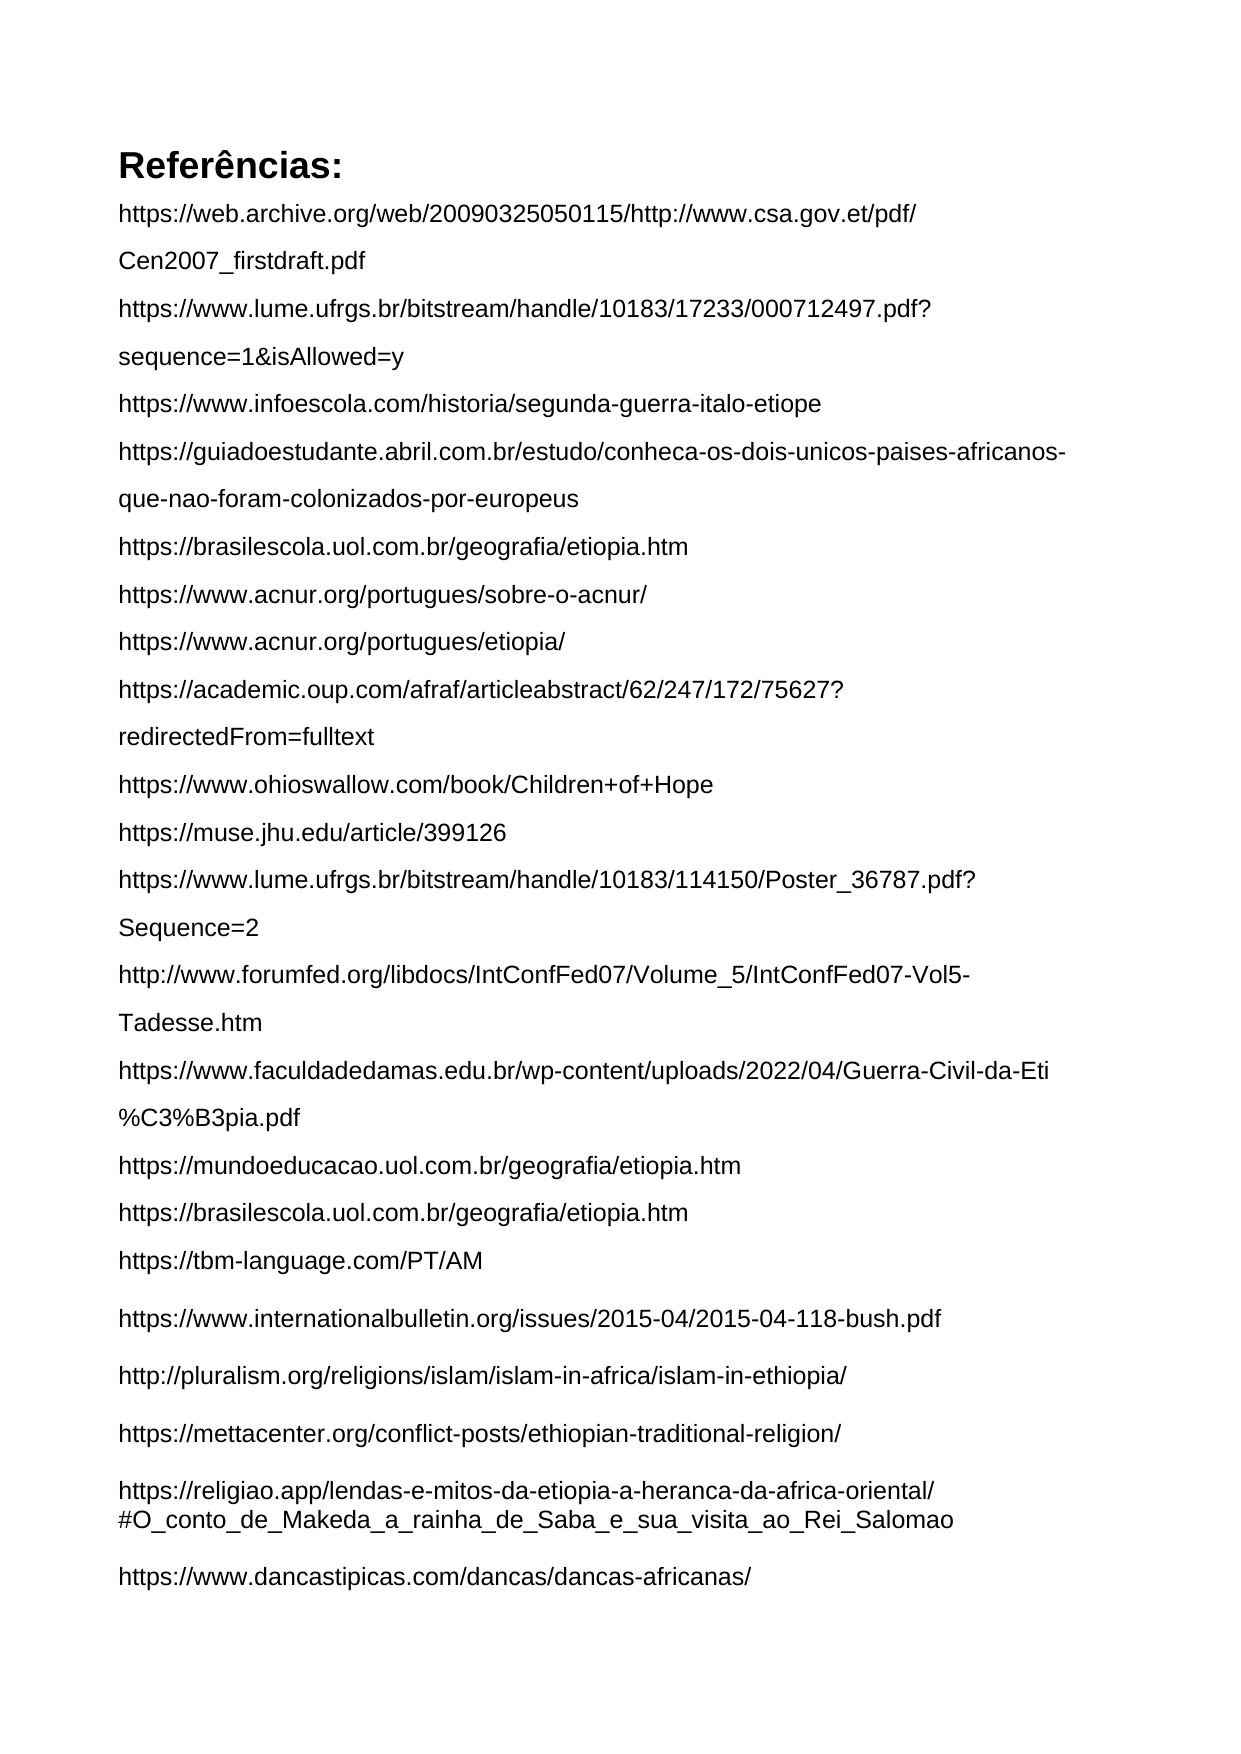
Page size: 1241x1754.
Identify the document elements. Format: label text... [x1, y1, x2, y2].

text que-nao-foram-colonizados-por-europeus [118, 484, 1122, 513]
text https://religiao.app/lendas-e-mitos-da-etiopia-a-heranca-da-africa-oriental/#O_conto_de_Makeda_a_rainha_de_Saba_e_sua_visita_ao_Rei_Salomao [118, 1476, 1122, 1533]
text https://tbm-language.com/PT/AM [118, 1246, 1122, 1275]
text Tadesse.htm [118, 1008, 1122, 1037]
text https://brasilescola.uol.com.br/geografia/etiopia.htm [118, 1198, 1122, 1227]
text https://www.dancastipicas.com/dancas/dancas-africanas/ [118, 1562, 1122, 1591]
text https://mundoeducacao.uol.com.br/geografia/etiopia.htm [118, 1151, 1122, 1179]
text https://web.archive.org/web/20090325050115/http://www.csa.gov.et/pdf/ [118, 199, 1122, 227]
text https://www.ohioswallow.com/book/Children+of+Hope [118, 770, 1122, 799]
text Sequence=2 [118, 913, 1122, 942]
text https://www.faculdadedamas.edu.br/wp-content/uploads/2022/04/Guerra-Civil-da-Eti [118, 1056, 1122, 1084]
text https://muse.jhu.edu/article/399126 [118, 818, 1122, 846]
text sequence=1&isAllowed=y [118, 342, 1122, 370]
text https://mettacenter.org/conflict-posts/ethiopian-traditional-religion/ [118, 1418, 1122, 1447]
text https://www.acnur.org/portugues/sobre-o-acnur/ [118, 579, 1122, 608]
text Cen2007_firstdraft.pdf [118, 246, 1122, 275]
text https://www.lume.ufrgs.br/bitstream/handle/10183/114150/Poster_36787.pdf? [118, 865, 1122, 894]
text https://www.acnur.org/portugues/etiopia/ [118, 627, 1122, 656]
text http://www.forumfed.org/libdocs/IntConfFed07/Volume_5/IntConfFed07-Vol5- [118, 960, 1122, 989]
text https://academic.oup.com/afraf/articleabstract/62/247/172/75627? [118, 675, 1122, 703]
text redirectedFrom=fulltext [118, 722, 1122, 751]
text https://www.internationalbulletin.org/issues/2015-04/2015-04-118-bush.pdf [118, 1303, 1122, 1332]
subtitle Referências: [118, 143, 1122, 186]
text http://pluralism.org/religions/islam/islam-in-africa/islam-in-ethiopia/ [118, 1361, 1122, 1390]
text %C3%B3pia.pdf [118, 1103, 1122, 1132]
text https://brasilescola.uol.com.br/geografia/etiopia.htm [118, 532, 1122, 561]
text https://www.infoescola.com/historia/segunda-guerra-italo-etiope [118, 389, 1122, 418]
text https://www.lume.ufrgs.br/bitstream/handle/10183/17233/000712497.pdf? [118, 294, 1122, 323]
text https://guiadoestudante.abril.com.br/estudo/conheca-os-dois-unicos-paises-africanos- [118, 437, 1122, 466]
